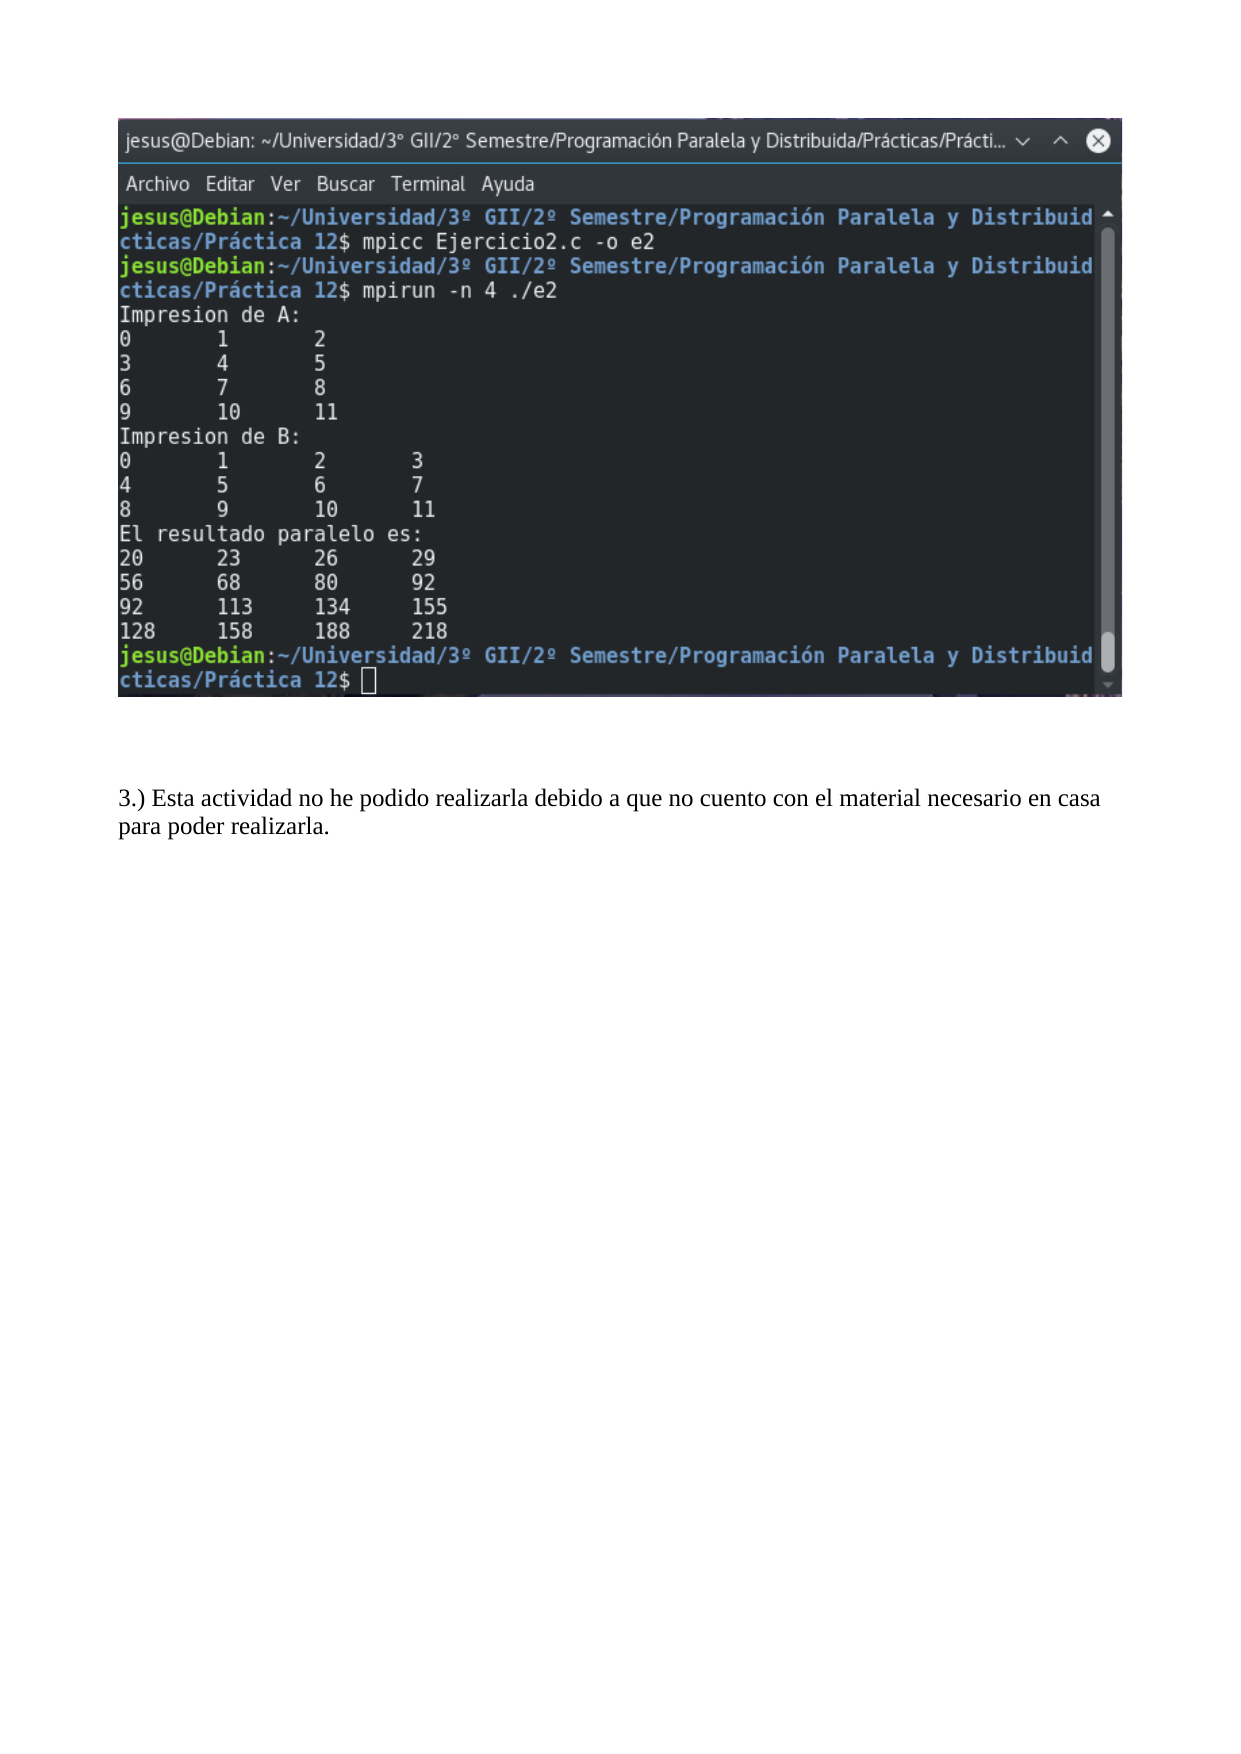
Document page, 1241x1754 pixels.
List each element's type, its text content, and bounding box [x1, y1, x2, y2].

picture [118, 118, 1123, 697]
text 3.) Esta actividad no he podido realizarla debido a que no cuento con el material necesario en casa para poder realizarla. [118, 783, 1122, 840]
